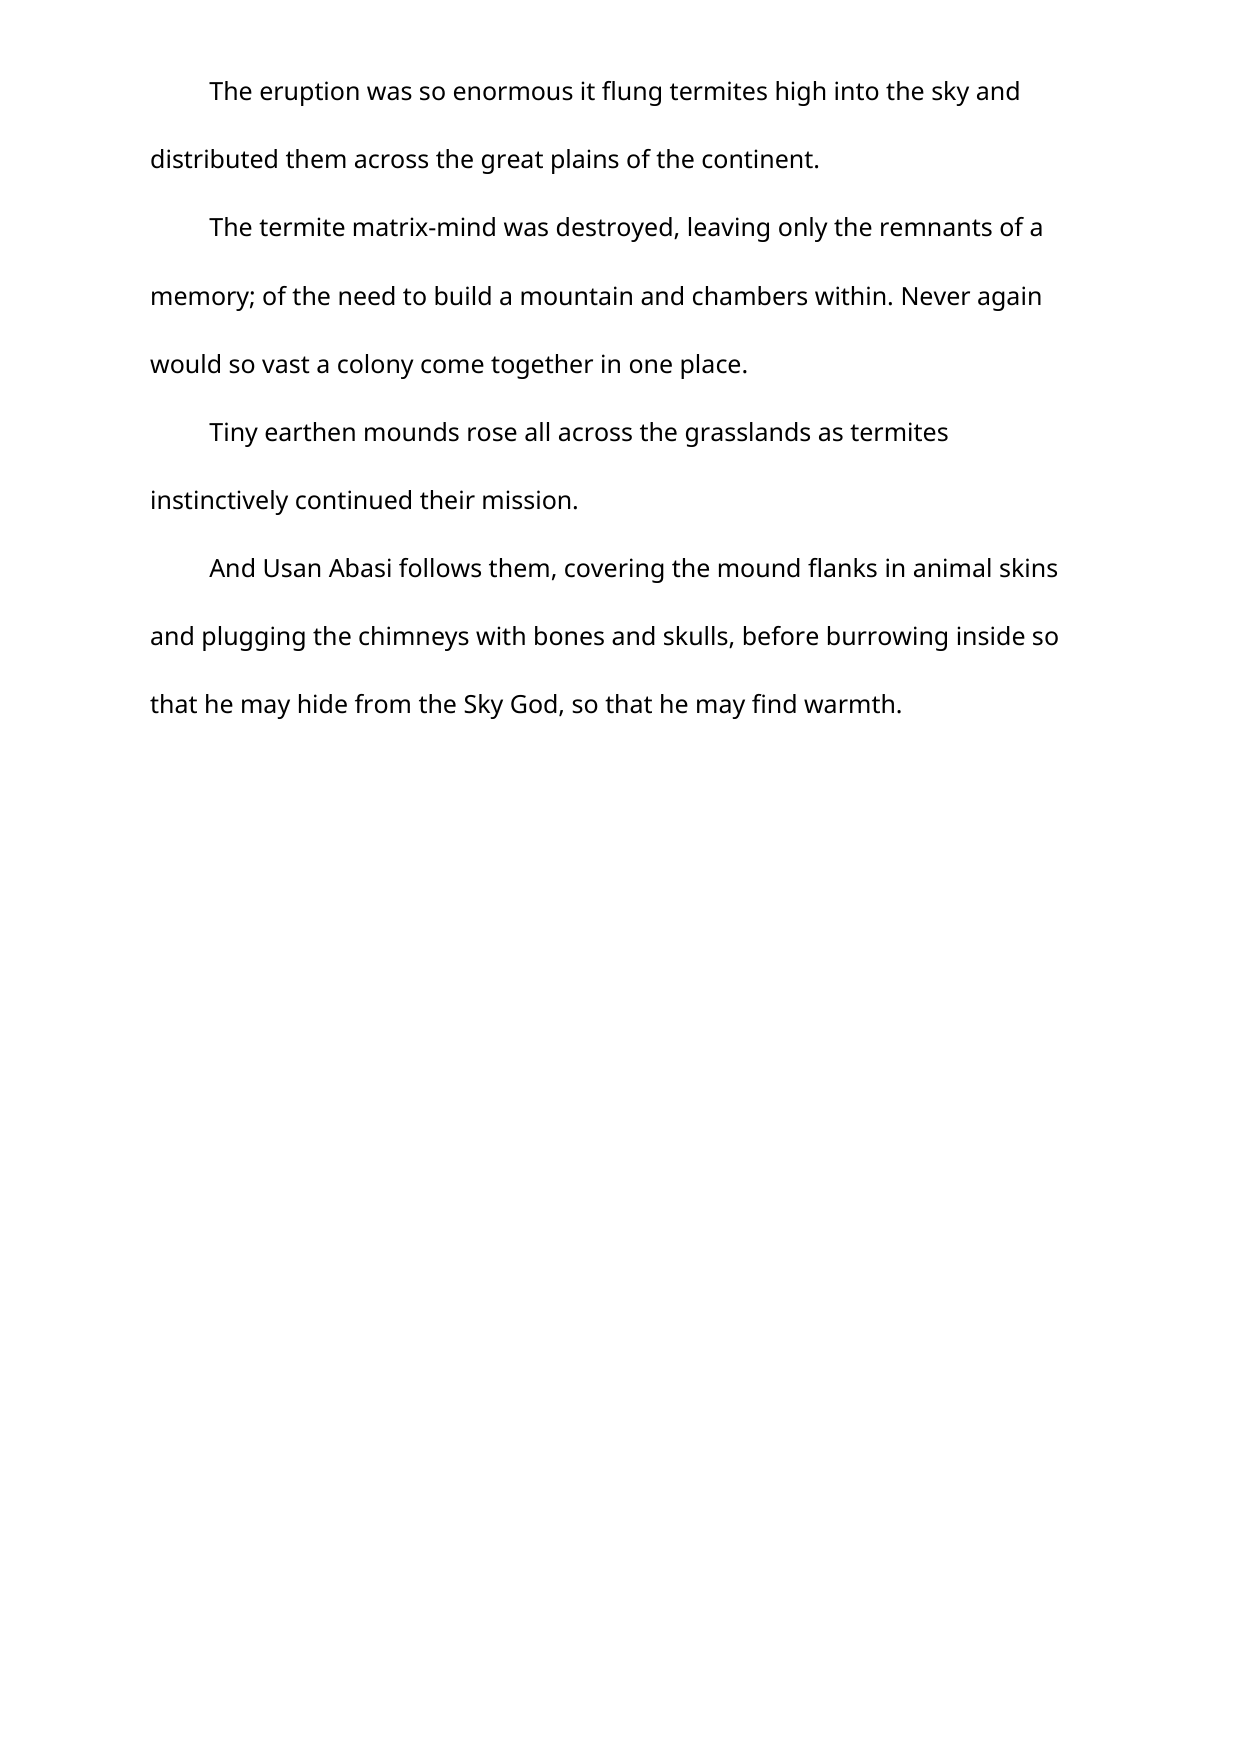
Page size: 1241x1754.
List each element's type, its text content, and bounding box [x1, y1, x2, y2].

text The eruption was so enormous it flung termites high into the sky and distributed them across the great plains of the continent. [150, 74, 1090, 176]
text Tiny earthen mounds rose all across the grasslands as termites instinctively continued their mission. [150, 414, 1090, 517]
text And Usan Abasi follows them, covering the mound flanks in animal skins and plugging the chimneys with bones and skulls, before burrowing inside so that he may hide from the Sky God, so that he may find warmth. [150, 551, 1090, 721]
text The termite matrix-mind was destroyed, leaving only the remnants of a memory; of the need to build a mountain and chambers within. Never again would so vast a colony come together in one place. [150, 210, 1090, 380]
